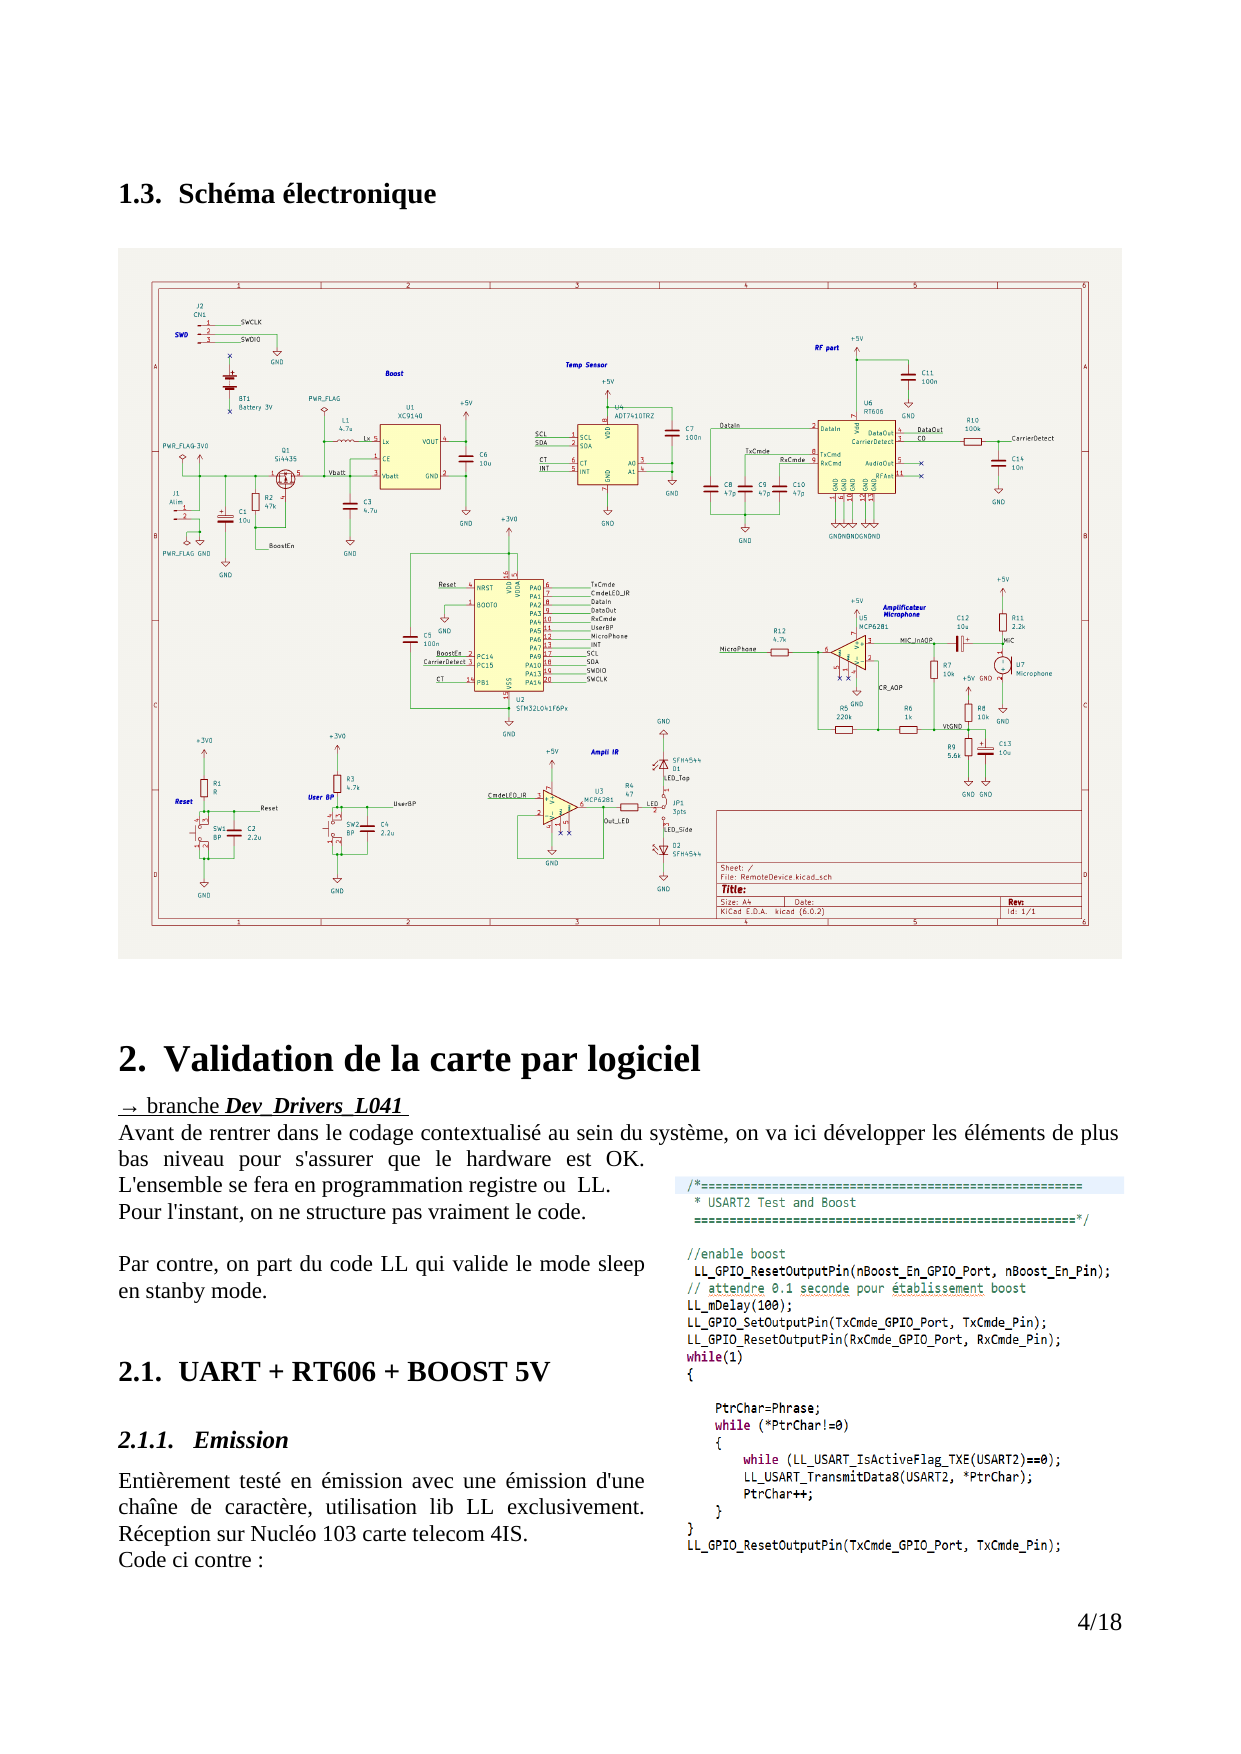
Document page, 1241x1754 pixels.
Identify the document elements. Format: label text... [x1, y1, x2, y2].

text Entièrement testé en émission avec une émission d'une chaîne de caractère, utilisation lib LL exclusivement. Réception sur Nucléo 103 carte telecom 4IS. [118, 1467, 675, 1546]
text Pour l'instant, on ne structure pas vraiment le code. [118, 1198, 675, 1224]
text → branche Dev_Drivers_L041 [118, 1092, 1122, 1119]
text Par contre, on part du code LL qui valide le mode sleep en stanby mode. [118, 1251, 675, 1303]
text Code ci contre : [118, 1546, 1122, 1572]
text Avant de rentrer dans le codage contextualisé au sein du système, on va ici développer les éléments de plus bas niveau pour s'assurer que le hardware est OK. L'ensemble se fera en programmation registre ou LL. [118, 1119, 1122, 1198]
subtitle Emission [118, 1426, 675, 1454]
subtitle UART + RT606 + BOOST 5V [118, 1354, 675, 1388]
subtitle Schéma électronique [118, 176, 1122, 210]
picture [118, 248, 1122, 959]
subtitle Validation de la carte par logiciel [118, 1036, 1122, 1080]
